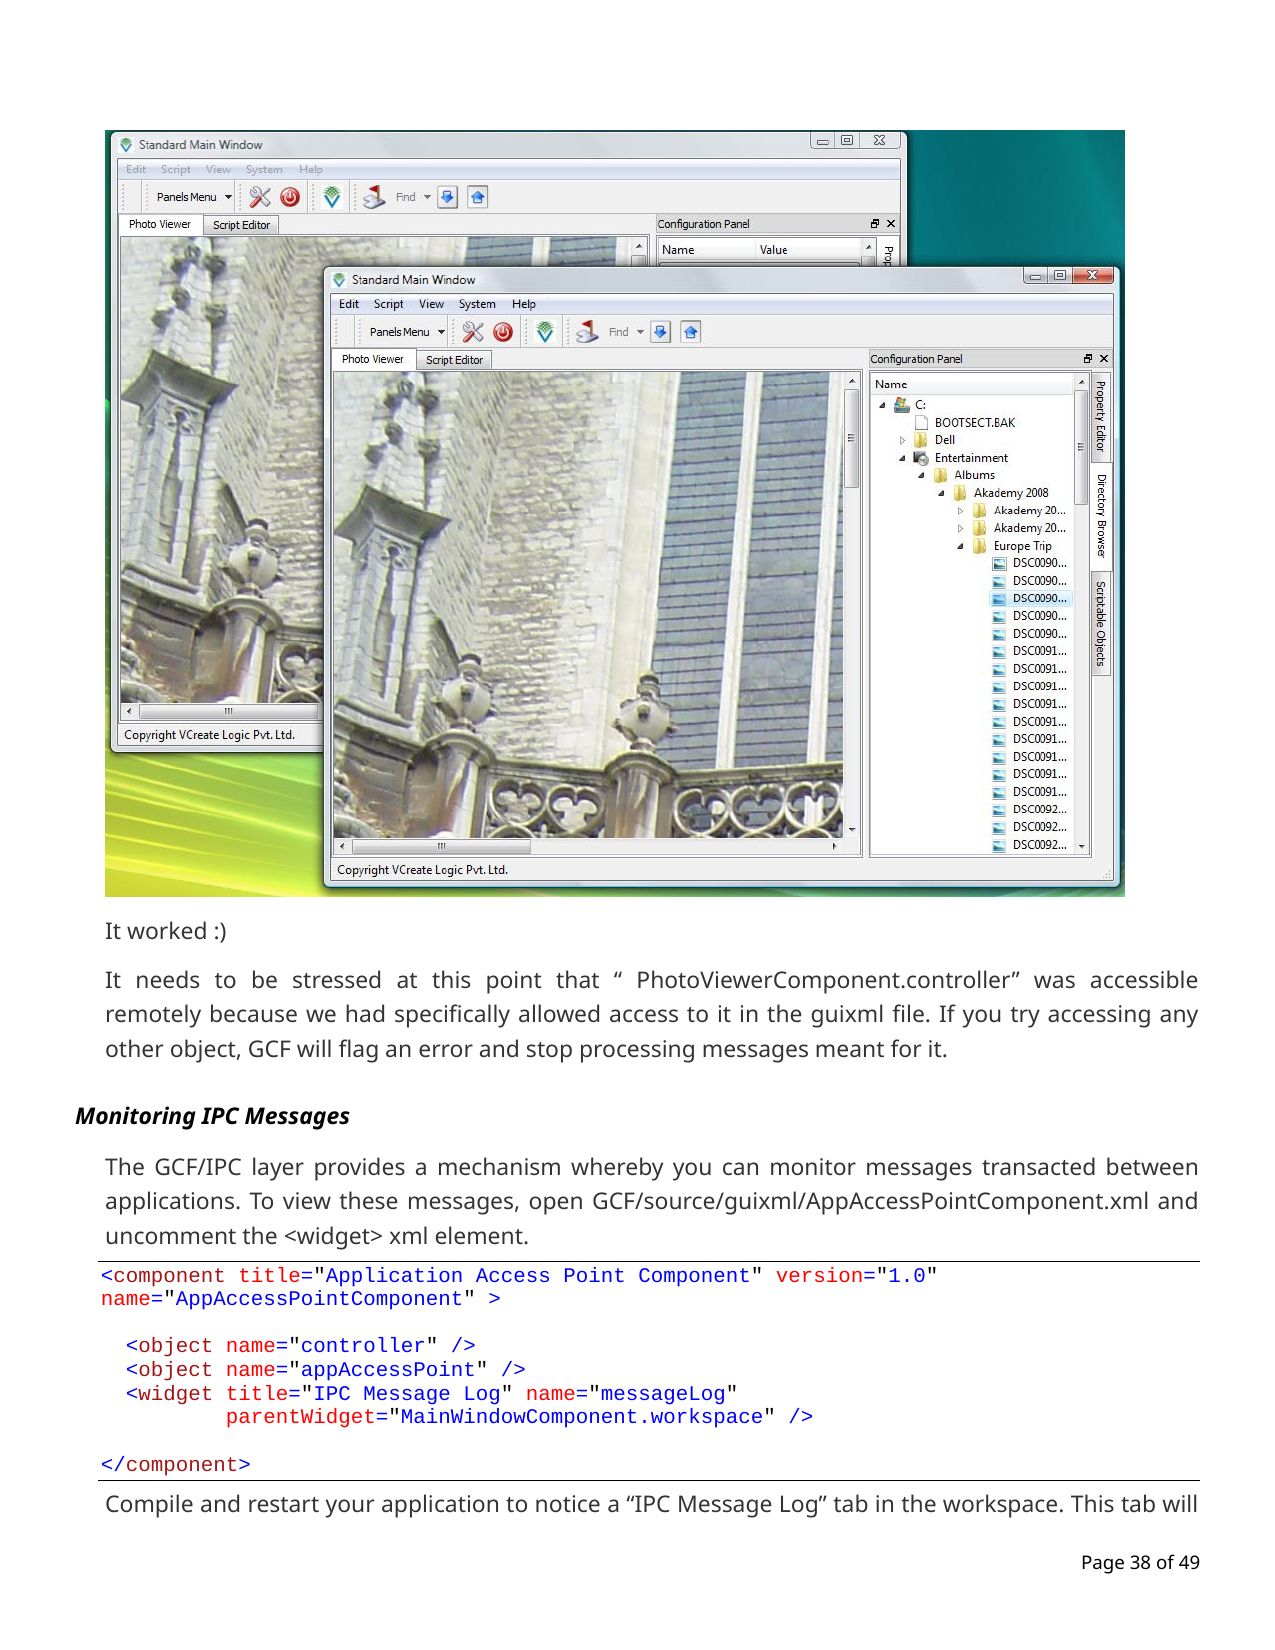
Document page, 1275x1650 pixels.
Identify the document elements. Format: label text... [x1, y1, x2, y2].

text It needs to be stressed at this point that “ PhotoViewerComponent.controller” was accessible remotely because we had specifically allowed access to it in the guixml file. If you try accessing any other object, GCF will flag an error and stop processing messages meant for it. [105, 964, 1200, 1064]
subtitle Monitoring IPC Messages [75, 1099, 1200, 1131]
text Compile and restart your application to notice a “IPC Message Log” tab in the workspace. This tab will [105, 1488, 1200, 1519]
picture [105, 130, 1125, 897]
text parentWidget="MainWindowComponent.workspace" /> [97, 1403, 1200, 1430]
text It worked :) [105, 914, 1200, 946]
text <component title="Application Access Point Component" version="1.0" name="AppAccessPointComponent" > [97, 1262, 1200, 1312]
text <object name="controller" /> [97, 1332, 1200, 1356]
text </component> [97, 1451, 1200, 1481]
text The GCF/IPC layer provides a mechanism whereby you can monitor messages transacted between applications. To view these messages, open GCF/source/guixml/AppAccessPointComponent.xml and uncomment the <widget> xml element. [105, 1151, 1200, 1251]
text <widget title="IPC Message Log" name="messageLog" [97, 1380, 1200, 1403]
text <object name="appAccessPoint" /> [97, 1356, 1200, 1380]
